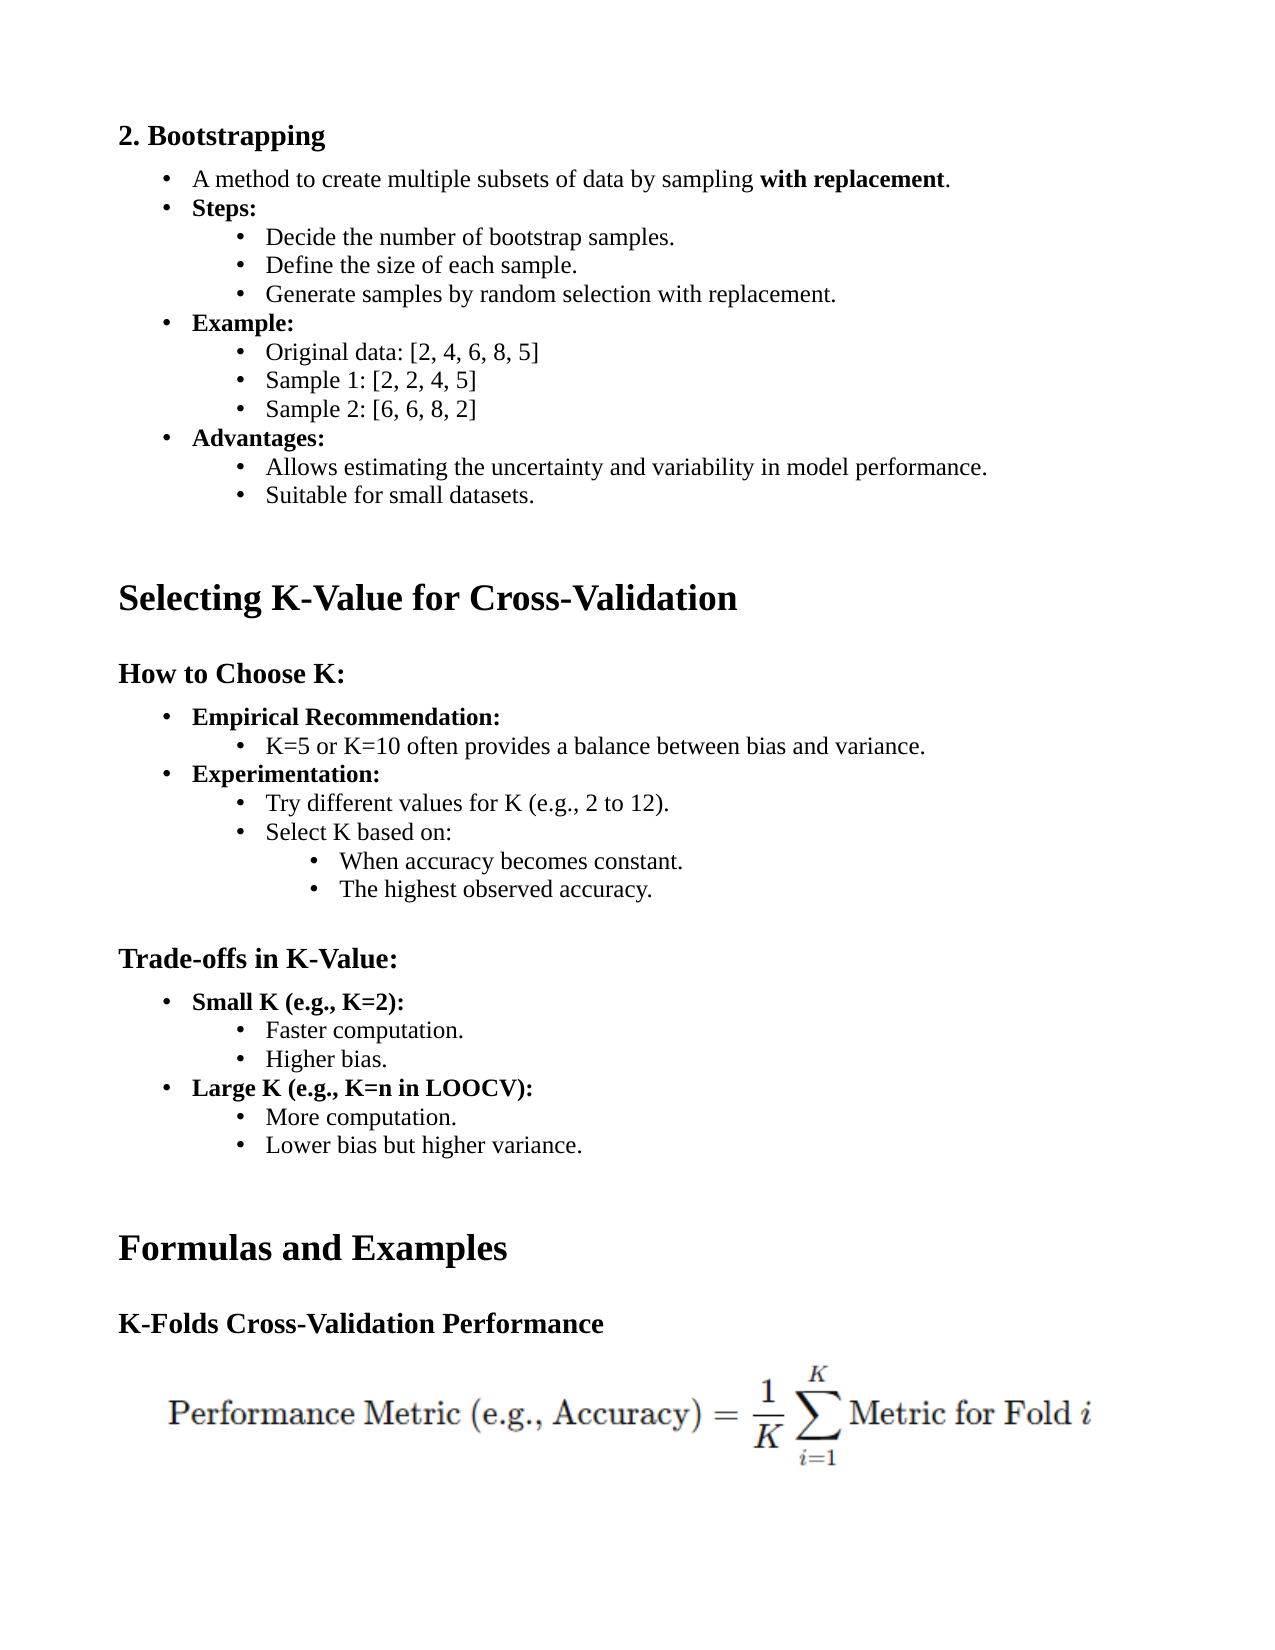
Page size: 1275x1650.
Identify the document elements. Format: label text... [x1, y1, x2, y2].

list Define the size of each sample. [236, 250, 1157, 279]
list Lower bias but higher variance. [236, 1131, 1157, 1159]
list Example: [162, 308, 1157, 337]
list When accuracy becomes constant. [309, 846, 1157, 874]
subtitle Trade-offs in K-Value: [118, 941, 1157, 974]
list A method to create multiple subsets of data by sampling with replacement. [162, 164, 1157, 193]
list Higher bias. [236, 1044, 1157, 1073]
subtitle Formulas and Examples [118, 1226, 1157, 1269]
list Try different values for K (e.g., 2 to 12). [236, 788, 1157, 817]
list Large K (e.g., K=n in LOOCV): [162, 1073, 1157, 1102]
list K=5 or K=10 often provides a balance between bias and variance. [236, 731, 1157, 759]
list More computation. [236, 1102, 1157, 1131]
list Original data: [2, 4, 6, 8, 5] [236, 337, 1157, 365]
subtitle 2. Bootstrapping [118, 118, 1157, 152]
list The highest observed accuracy. [309, 874, 1157, 903]
list Select K based on: [236, 817, 1157, 846]
list Sample 2: [6, 6, 8, 2] [236, 394, 1157, 423]
list Steps: [162, 193, 1157, 222]
list Allows estimating the uncertainty and variability in model performance. [236, 452, 1157, 480]
subtitle K-Folds Cross-Validation Performance [118, 1306, 1157, 1340]
list Sample 1: [2, 2, 4, 5] [236, 365, 1157, 394]
list Faster computation. [236, 1016, 1157, 1044]
picture [159, 1352, 1116, 1478]
list Empirical Recommendation: [162, 702, 1157, 731]
subtitle Selecting K-Value for Cross-Validation [118, 575, 1157, 618]
list Generate samples by random selection with replacement. [236, 279, 1157, 308]
list Experimentation: [162, 759, 1157, 788]
list Suitable for small datasets. [236, 480, 1157, 509]
list Small K (e.g., K=2): [162, 987, 1157, 1016]
subtitle How to Choose K: [118, 656, 1157, 689]
list Decide the number of bootstrap samples. [236, 222, 1157, 250]
list Advantages: [162, 423, 1157, 452]
